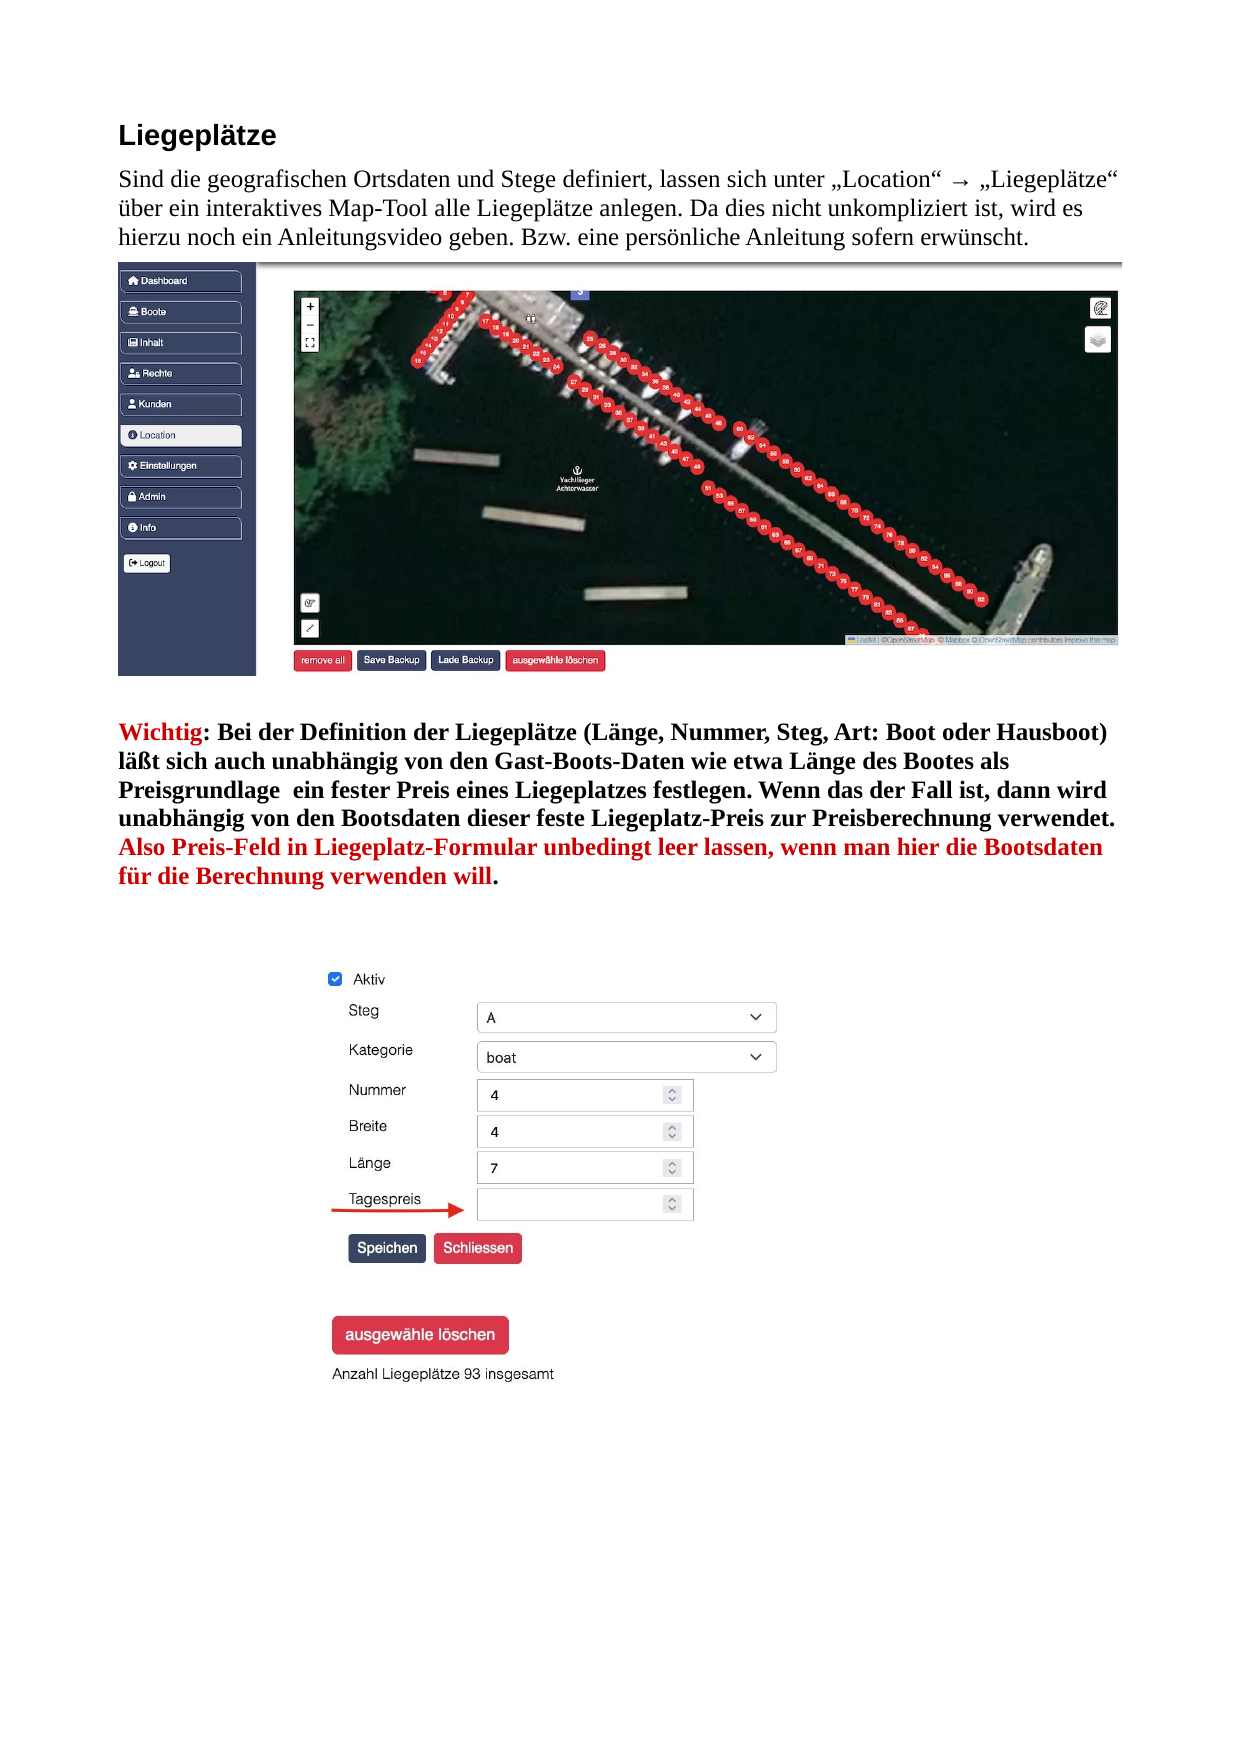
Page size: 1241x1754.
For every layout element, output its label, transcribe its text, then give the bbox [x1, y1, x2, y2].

text Sind die geografischen Ortsdaten und Stege definiert, lassen sich unter „Location“ → „Liegeplätze“ über ein interaktives Map-Tool alle Liegeplätze anlegen. Da dies nicht unkompliziert ist, wird es hierzu noch ein Anleitungsvideo geben. Bzw. eine persönliche Anleitung sofern erwünscht. [118, 164, 1122, 250]
text Wichtig: Bei der Definition der Liegeplätze (Länge, Nummer, Steg, Art: Boot oder Hausboot) läßt sich auch unabhängig von den Gast-Boots-Daten wie etwa Länge des Bootes als Preisgrundlage ein fester Preis eines Liegeplatzes festlegen. Wenn das der Fall ist, dann wird unabhängig von den Bootsdaten dieser feste Liegeplatz-Preis zur Preisberechnung verwendet. Also Preis-Feld in Liegeplatz-Formular unbedingt leer lassen, wenn man hier die Bootsdaten für die Berechnung verwenden will. [118, 717, 1122, 890]
picture [278, 956, 940, 1399]
picture [118, 262, 1123, 676]
subtitle Liegeplätze [118, 118, 1122, 152]
